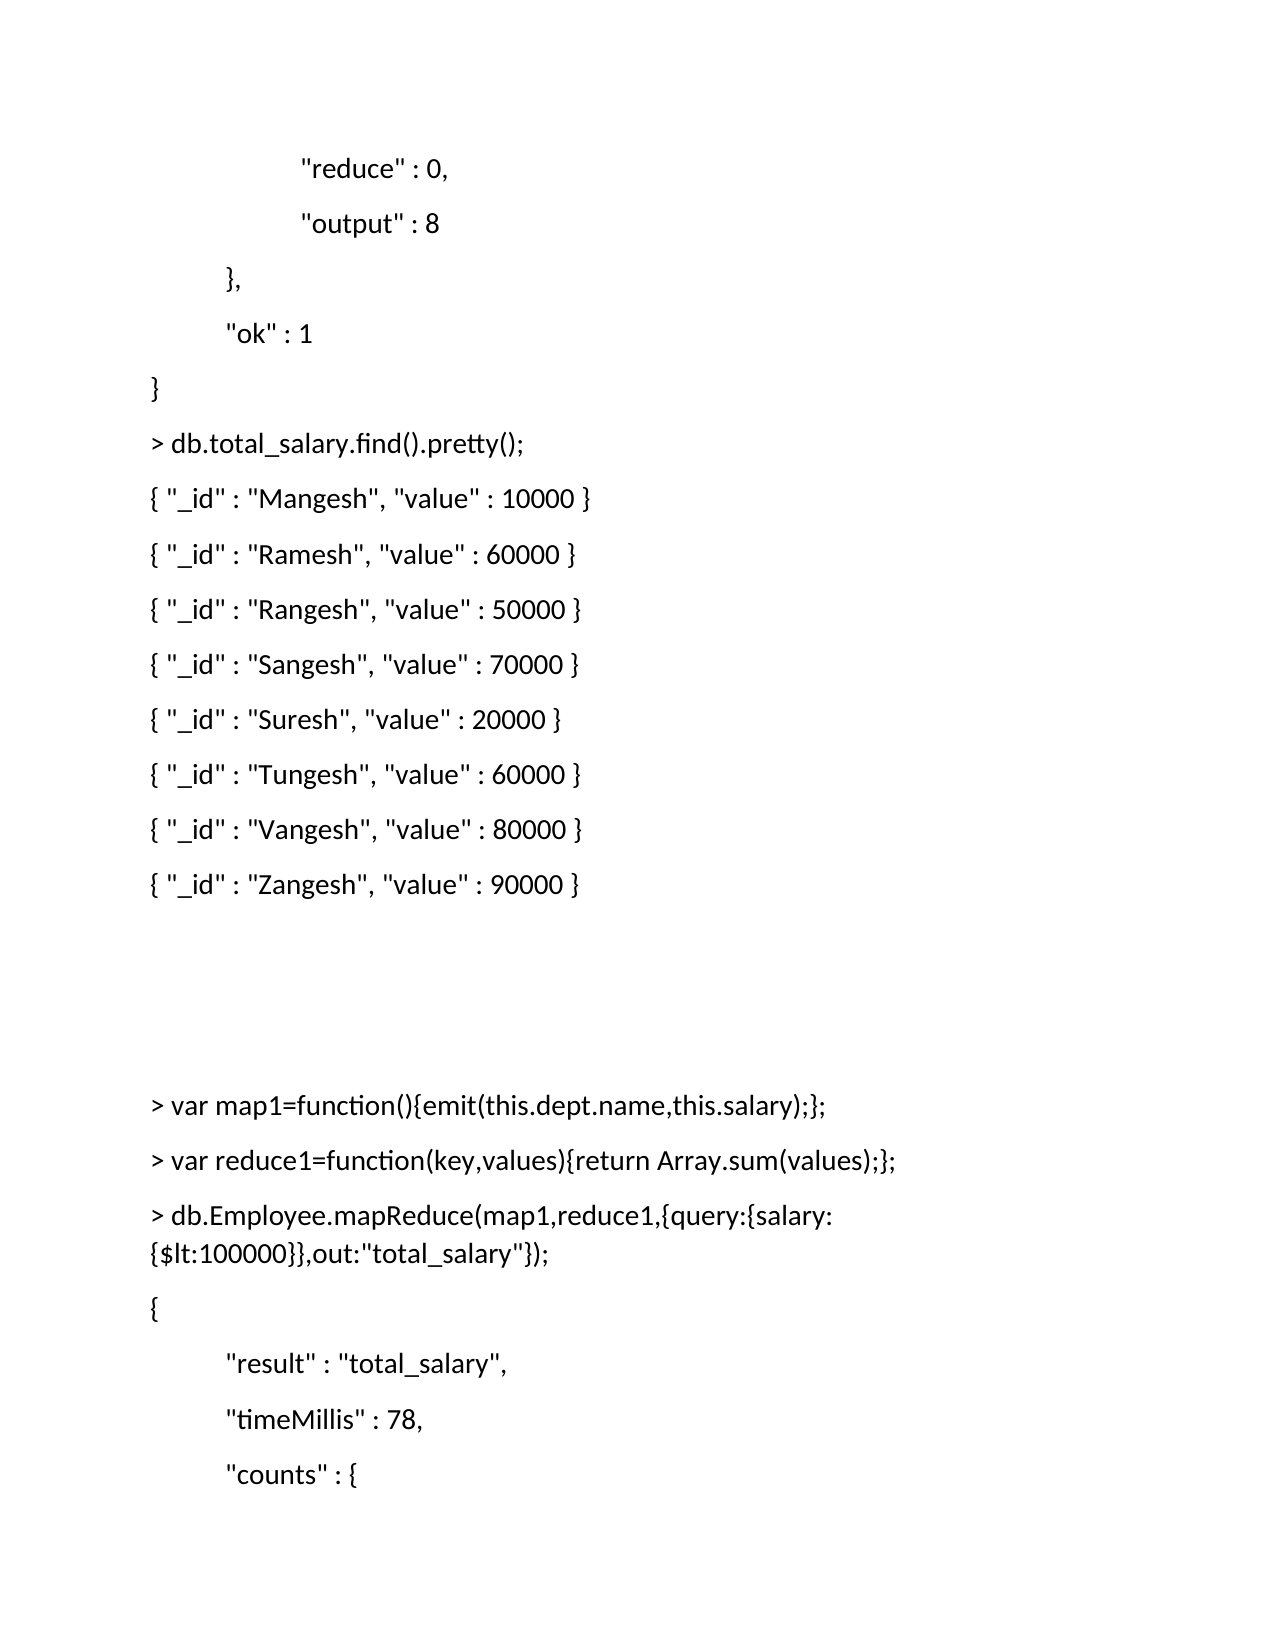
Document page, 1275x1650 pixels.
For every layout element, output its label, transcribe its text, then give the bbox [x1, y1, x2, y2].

text { "_id" : "Tungesh", "value" : 60000 } [150, 756, 1125, 792]
text }, [150, 260, 1125, 296]
text { "_id" : "Ramesh", "value" : 60000 } [150, 536, 1125, 571]
text { "_id" : "Sangesh", "value" : 70000 } [150, 646, 1125, 682]
text } [150, 370, 1125, 406]
text "ok" : 1 [150, 315, 1125, 351]
text "counts" : { [150, 1456, 1125, 1491]
text { "_id" : "Vangesh", "value" : 80000 } [150, 811, 1125, 847]
text > var map1=function(){emit(this.dept.name,this.salary);}; [150, 1087, 1125, 1122]
text "result" : "total_salary", [150, 1346, 1125, 1381]
text { "_id" : "Rangesh", "value" : 50000 } [150, 591, 1125, 626]
text { [150, 1291, 1125, 1326]
text > db.Employee.mapReduce(map1,reduce1,{query:{salary:{$lt:100000}},out:"total_salary"}); [150, 1197, 1125, 1271]
text "timeMillis" : 78, [150, 1401, 1125, 1436]
text { "_id" : "Zangesh", "value" : 90000 } [150, 866, 1125, 902]
text > db.total_salary.find().pretty(); [150, 426, 1125, 461]
text "reduce" : 0, [150, 150, 1125, 186]
text { "_id" : "Mangesh", "value" : 10000 } [150, 481, 1125, 516]
text "output" : 8 [150, 205, 1125, 241]
text { "_id" : "Suresh", "value" : 20000 } [150, 701, 1125, 737]
text > var reduce1=function(key,values){return Array.sum(values);}; [150, 1142, 1125, 1177]
